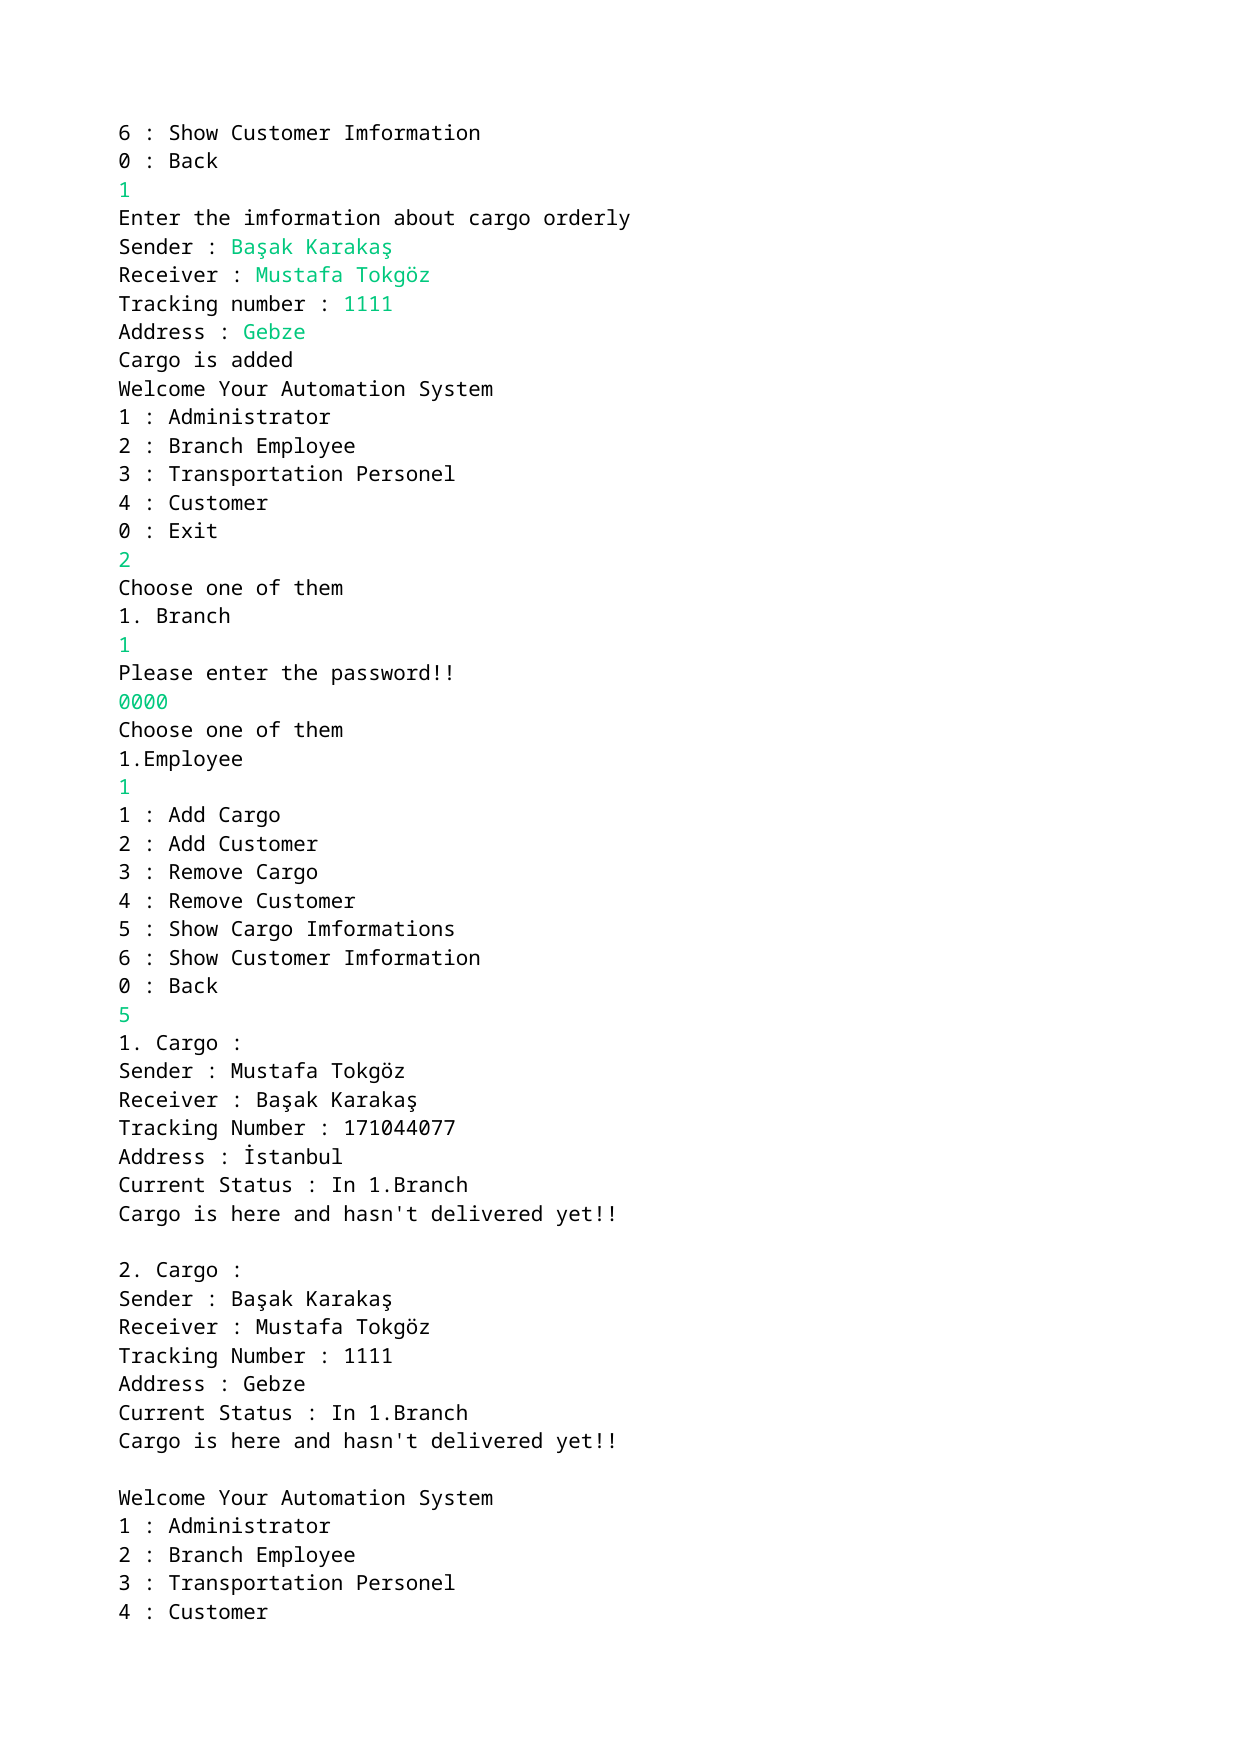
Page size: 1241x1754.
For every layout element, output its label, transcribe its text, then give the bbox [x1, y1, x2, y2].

text 1 : Administrator [118, 402, 1122, 431]
text 4 : Remove Customer [118, 886, 1122, 914]
text 1. Cargo : [118, 1028, 1122, 1057]
text 1 [118, 630, 1122, 658]
text 1 [118, 772, 1122, 801]
text Current Status : In 1.Branch [118, 1398, 1122, 1426]
text Choose one of them [118, 573, 1122, 602]
text 6 : Show Customer Imformation [118, 118, 1122, 147]
text Cargo is added [118, 346, 1122, 374]
text Sender : Başak Karakaş [118, 1284, 1122, 1312]
text Sender : Mustafa Tokgöz [118, 1057, 1122, 1085]
text 3 : Remove Cargo [118, 857, 1122, 886]
text 1.Employee [118, 744, 1122, 772]
text Address : Gebze [118, 317, 1122, 346]
text 6 : Show Customer Imformation [118, 943, 1122, 971]
text Receiver : Başak Karakaş [118, 1085, 1122, 1113]
text Welcome Your Automation System [118, 1483, 1122, 1512]
text Enter the imformation about cargo orderly [118, 203, 1122, 232]
text Sender : Başak Karakaş [118, 232, 1122, 260]
text 4 : Customer [118, 488, 1122, 516]
text 1 [118, 175, 1122, 203]
text 3 : Transportation Personel [118, 1568, 1122, 1597]
text 1 : Administrator [118, 1512, 1122, 1540]
text 2 : Branch Employee [118, 431, 1122, 459]
text 0000 [118, 687, 1122, 715]
text 2. Cargo : [118, 1256, 1122, 1284]
text Tracking Number : 1111 [118, 1341, 1122, 1369]
text 1. Branch [118, 602, 1122, 630]
text Tracking number : 1111 [118, 289, 1122, 317]
text 0 : Back [118, 147, 1122, 175]
text Receiver : Mustafa Tokgöz [118, 1312, 1122, 1341]
text 2 [118, 545, 1122, 573]
text Please enter the password!! [118, 658, 1122, 687]
text Address : Gebze [118, 1369, 1122, 1398]
text 2 : Branch Employee [118, 1540, 1122, 1568]
text Cargo is here and hasn't delivered yet!! [118, 1199, 1122, 1227]
text Current Status : In 1.Branch [118, 1170, 1122, 1199]
text 4 : Customer [118, 1597, 1122, 1625]
text 1 : Add Cargo [118, 801, 1122, 829]
text Address : İstanbul [118, 1142, 1122, 1170]
text 0 : Back [118, 971, 1122, 1000]
text 5 [118, 1000, 1122, 1028]
text Welcome Your Automation System [118, 374, 1122, 402]
text Tracking Number : 171044077 [118, 1113, 1122, 1142]
text 3 : Transportation Personel [118, 459, 1122, 488]
text 2 : Add Customer [118, 829, 1122, 857]
text Receiver : Mustafa Tokgöz [118, 260, 1122, 289]
text Cargo is here and hasn't delivered yet!! [118, 1426, 1122, 1455]
text Choose one of them [118, 715, 1122, 744]
text 5 : Show Cargo Imformations [118, 914, 1122, 943]
text 0 : Exit [118, 516, 1122, 545]
